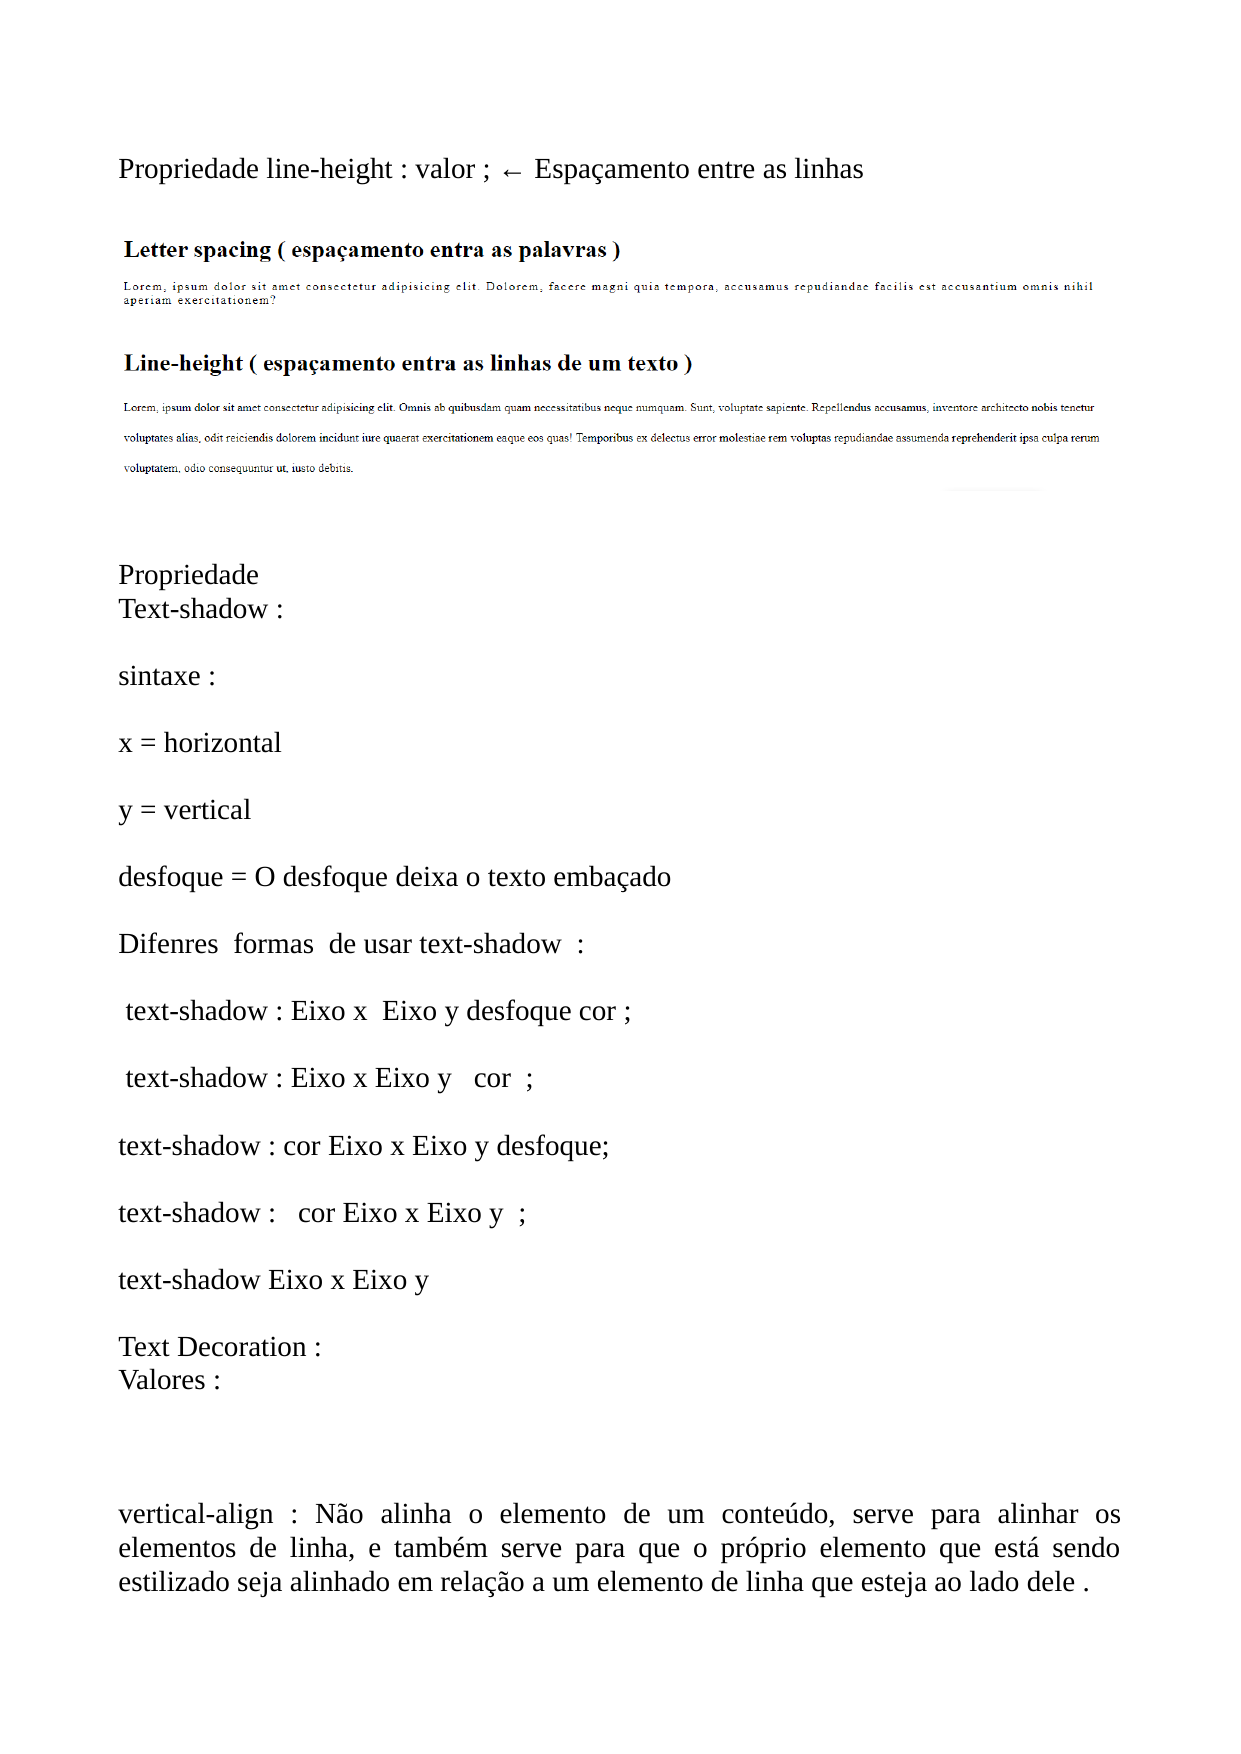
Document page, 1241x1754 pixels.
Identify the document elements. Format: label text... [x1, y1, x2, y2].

text Text Decoration : [118, 1329, 1122, 1362]
text Text-shadow : [118, 591, 1122, 624]
text vertical-align : Não alinha o elemento de um conteúdo, serve para alinhar os elementos de linha, e também serve para que o próprio elemento que está sendo estilizado seja alinhado em relação a um elemento de linha que esteja ao lado dele . [118, 1497, 1122, 1597]
text text-shadow : Eixo x Eixo y desfoque cor ; [118, 993, 1122, 1027]
text Difenres formas de usar text-shadow : [118, 926, 1122, 960]
text Propriedade line-height : valor ; ← Espaçamento entre as linhas [118, 152, 1122, 185]
text Valores : [118, 1362, 1122, 1396]
text x = horizontal [118, 725, 1122, 759]
picture [118, 218, 1123, 491]
text text-shadow : Eixo x Eixo y cor ; [118, 1061, 1122, 1094]
text text-shadow : cor Eixo x Eixo y desfoque; [118, 1128, 1122, 1161]
text y = vertical [118, 792, 1122, 826]
text text-shadow Eixo x Eixo y [118, 1262, 1122, 1295]
text desfoque = O desfoque deixa o texto embaçado [118, 859, 1122, 893]
text Propriedade [118, 557, 1122, 591]
text sintaxe : [118, 658, 1122, 692]
text text-shadow : cor Eixo x Eixo y ; [118, 1195, 1122, 1228]
